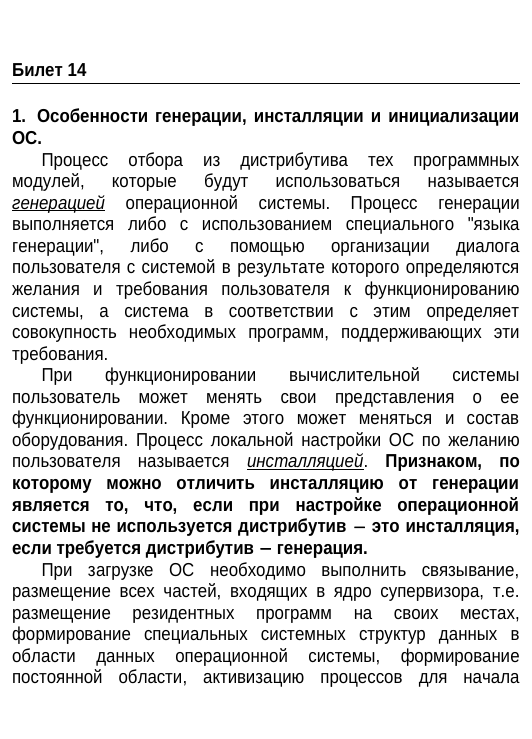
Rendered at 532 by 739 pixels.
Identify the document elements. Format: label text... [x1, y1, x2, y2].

text При функционировании вычислительной системы пользователь может менять свои представления о ее функционировании. Кроме этого может меняться и состав оборудования. Процесс локальной настройки ОС по желанию пользователя называется инсталляцией. Признаком, по которому можно отличить инсталляцию от генерации является то, что, если при настройке операционной системы не используется дистрибутив  это инсталляция, если требуется дистрибутив  генерация. [12, 364, 520, 558]
list Особенности генерации, инсталляции и инициализации ОС. [12, 105, 520, 148]
text Билет 14 [12, 59, 520, 83]
text При загрузке ОС необходимо выполнить связывание, размещение всех частей, входящих в ядро супервизора, т.е. размещение резидентных программ на своих местах, формирование специальных системных структур данных в области данных операционной системы, формирование постоянной области, активизацию процессов для начала [12, 558, 520, 688]
text Процесс отбора из дистрибутива тех программных модулей, которые будут использоваться называется генерацией операционной системы. Процесс генерации выполняется либо с использованием специального "языка генерации", либо с помощью организации диалога пользователя с системой в результате которого определяются желания и требования пользователя к функционированию системы, а система в соответствии с этим определяет совокупность необходимых программ, поддерживающих эти требования. [12, 148, 520, 364]
